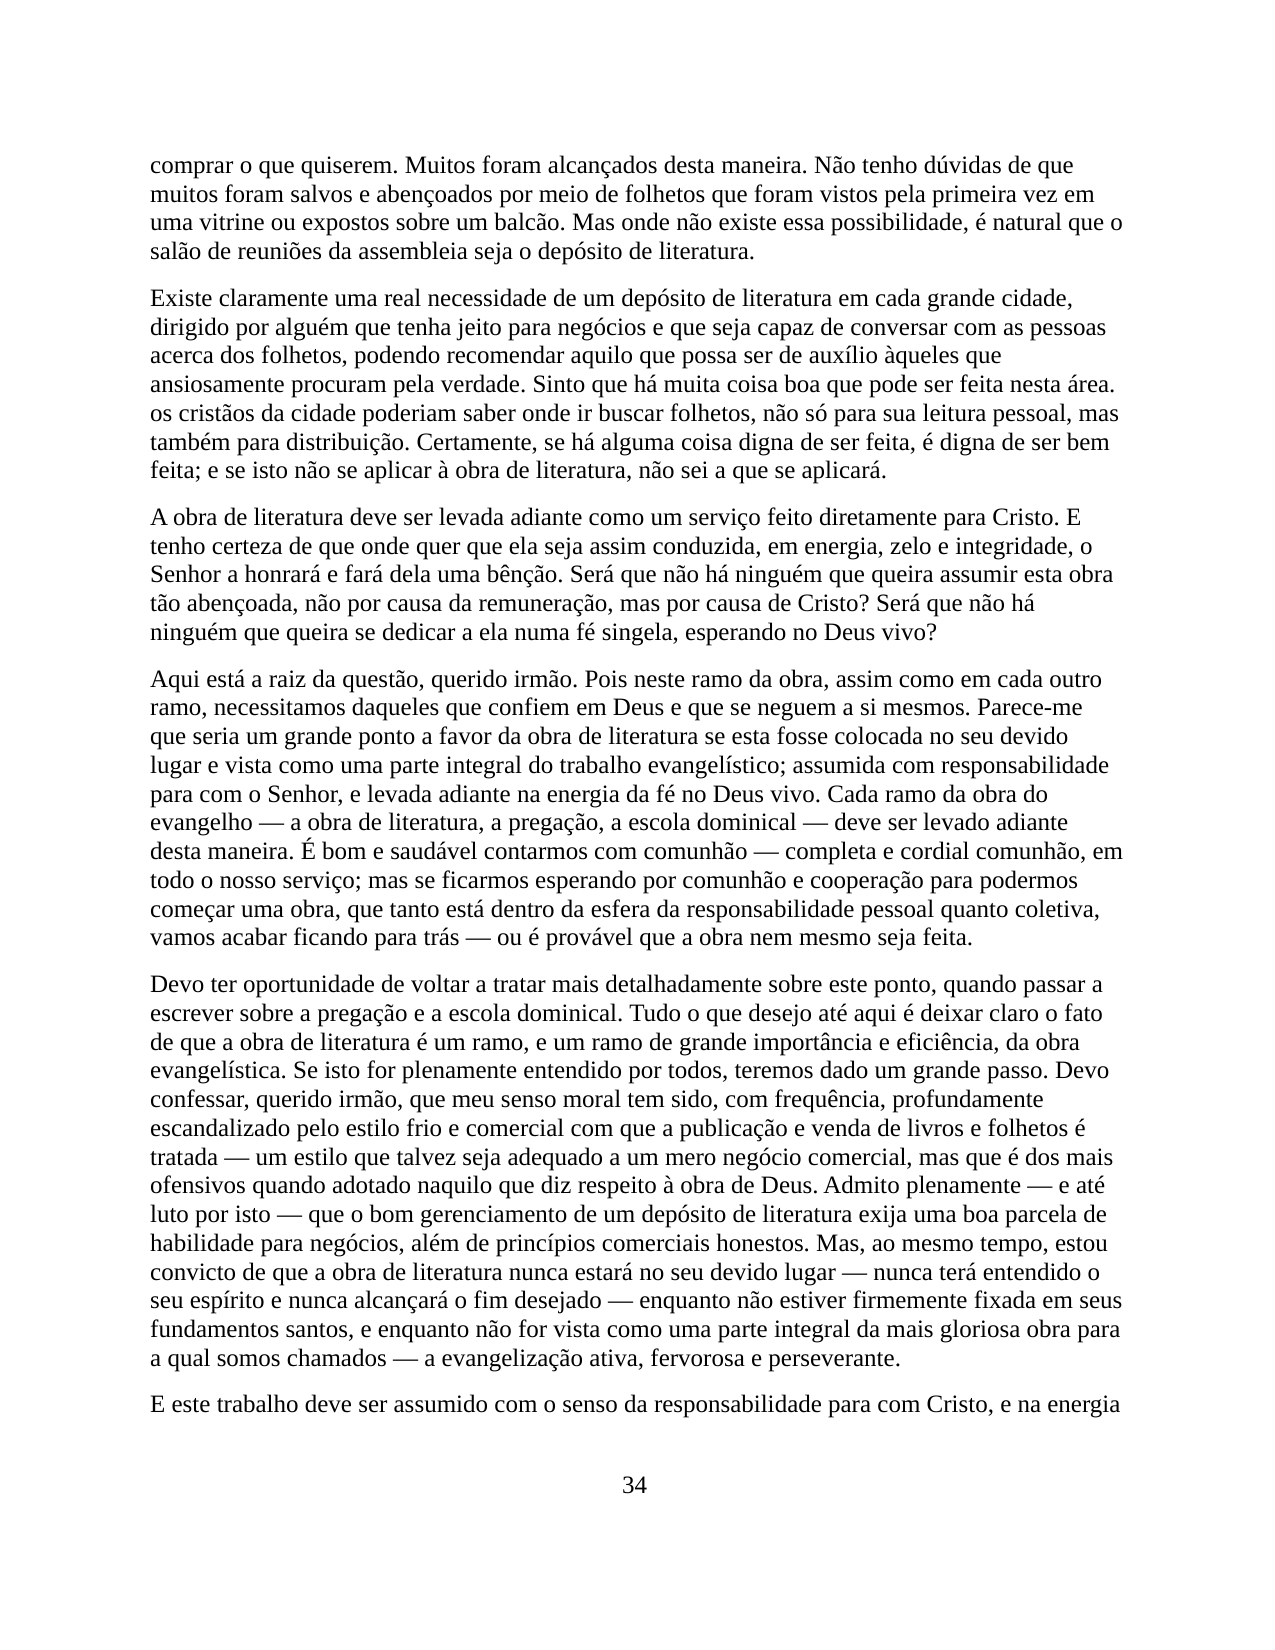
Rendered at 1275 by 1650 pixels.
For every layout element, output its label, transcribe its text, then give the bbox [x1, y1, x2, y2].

text comprar o que quiserem. Muitos foram alcançados desta maneira. Não tenho dúvidas de que muitos foram salvos e abençoados por meio de folhetos que foram vistos pela primeira vez em uma vitrine ou expostos sobre um balcão. Mas onde não existe essa possibilidade, é natural que o salão de reuniões da assembleia seja o depósito de literatura. [150, 150, 1125, 265]
text E este trabalho deve ser assumido com o senso da responsabilidade para com Cristo, e na energia [150, 1389, 1125, 1418]
text Devo ter oportunidade de voltar a tratar mais detalhadamente sobre este ponto, quando passar a escrever sobre a pregação e a escola dominical. Tudo o que desejo até aqui é deixar claro o fato de que a obra de literatura é um ramo, e um ramo de grande importância e eficiência, da obra evangelística. Se isto for plenamente entendido por todos, teremos dado um grande passo. Devo confessar, querido irmão, que meu senso moral tem sido, com frequência, profundamente escandalizado pelo estilo frio e comercial com que a publicação e venda de livros e folhetos é tratada — um estilo que talvez seja adequado a um mero negócio comercial, mas que é dos mais ofensivos quando adotado naquilo que diz respeito à obra de Deus. Admito plenamente — e até luto por isto — que o bom gerenciamento de um depósito de literatura exija uma boa parcela de habilidade para negócios, além de princípios comerciais honestos. Mas, ao mesmo tempo, estou convicto de que a obra de literatura nunca estará no seu devido lugar — nunca terá entendido o seu espírito e nunca alcançará o fim desejado — enquanto não estiver firmemente fixada em seus fundamentos santos, e enquanto não for vista como uma parte integral da mais gloriosa obra para a qual somos chamados — a evangelização ativa, fervorosa e perseverante. [150, 969, 1125, 1372]
text A obra de literatura deve ser levada adiante como um serviço feito diretamente para Cristo. E tenho certeza de que onde quer que ela seja assim conduzida, em energia, zelo e integridade, o Senhor a honrará e fará dela uma bênção. Será que não há ninguém que queira assumir esta obra tão abençoada, não por causa da remuneração, mas por causa de Cristo? Será que não há ninguém que queira se dedicar a ela numa fé singela, esperando no Deus vivo? [150, 502, 1125, 646]
text Aqui está a raiz da questão, querido irmão. Pois neste ramo da obra, assim como em cada outro ramo, necessitamos daqueles que confiem em Deus e que se neguem a si mesmos. Parece-me que seria um grande ponto a favor da obra de literatura se esta fosse colocada no seu devido lugar e vista como uma parte integral do trabalho evangelístico; assumida com responsabilidade para com o Senhor, e levada adiante na energia da fé no Deus vivo. Cada ramo da obra do evangelho — a obra de literatura, a pregação, a escola dominical — deve ser levado adiante desta maneira. É bom e saudável contarmos com comunhão — completa e cordial comunhão, em todo o nosso serviço; mas se ficarmos esperando por comunhão e cooperação para podermos começar uma obra, que tanto está dentro da esfera da responsabilidade pessoal quanto coletiva, vamos acabar ficando para trás — ou é provável que a obra nem mesmo seja feita. [150, 664, 1125, 951]
text Existe claramente uma real necessidade de um depósito de literatura em cada grande cidade, dirigido por alguém que tenha jeito para negócios e que seja capaz de conversar com as pessoas acerca dos folhetos, podendo recomendar aquilo que possa ser de auxílio àqueles que ansiosamente procuram pela verdade. Sinto que há muita coisa boa que pode ser feita nesta área. os cristãos da cidade poderiam saber onde ir buscar folhetos, não só para sua leitura pessoal, mas também para distribuição. Certamente, se há alguma coisa digna de ser feita, é digna de ser bem feita; e se isto não se aplicar à obra de literatura, não sei a que se aplicará. [150, 283, 1125, 484]
